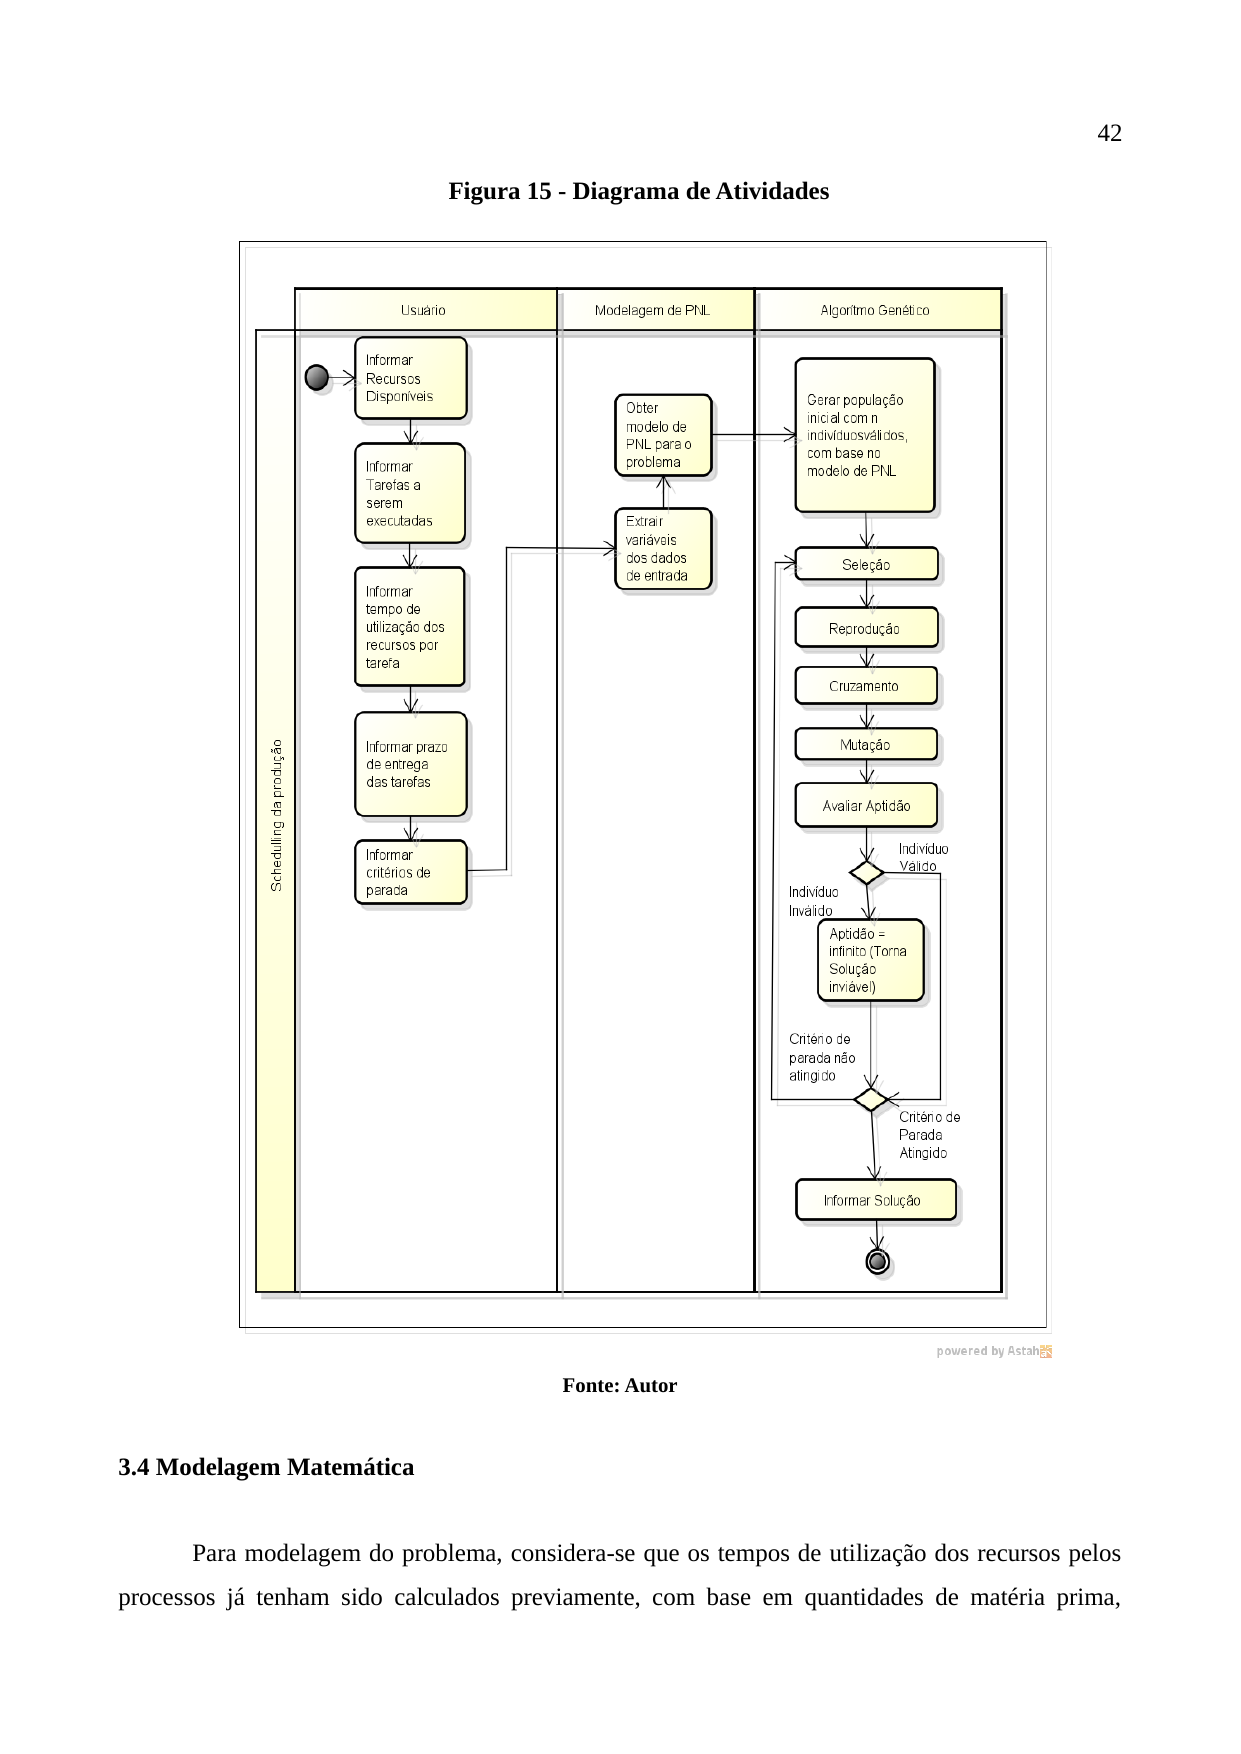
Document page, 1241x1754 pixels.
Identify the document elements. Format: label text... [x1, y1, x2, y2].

text 3.4 Modelagem Matemática [118, 1452, 1122, 1481]
text Para modelagem do problema, considera-se que os tempos de utilização dos recursos pelos processos já tenham sido calculados previamente, com base em quantidades de matéria prima, [118, 1538, 1122, 1610]
picture [228, 230, 1056, 1362]
text Fonte: Autor [118, 219, 1122, 1397]
list Diagrama de Atividades [156, 176, 1122, 205]
